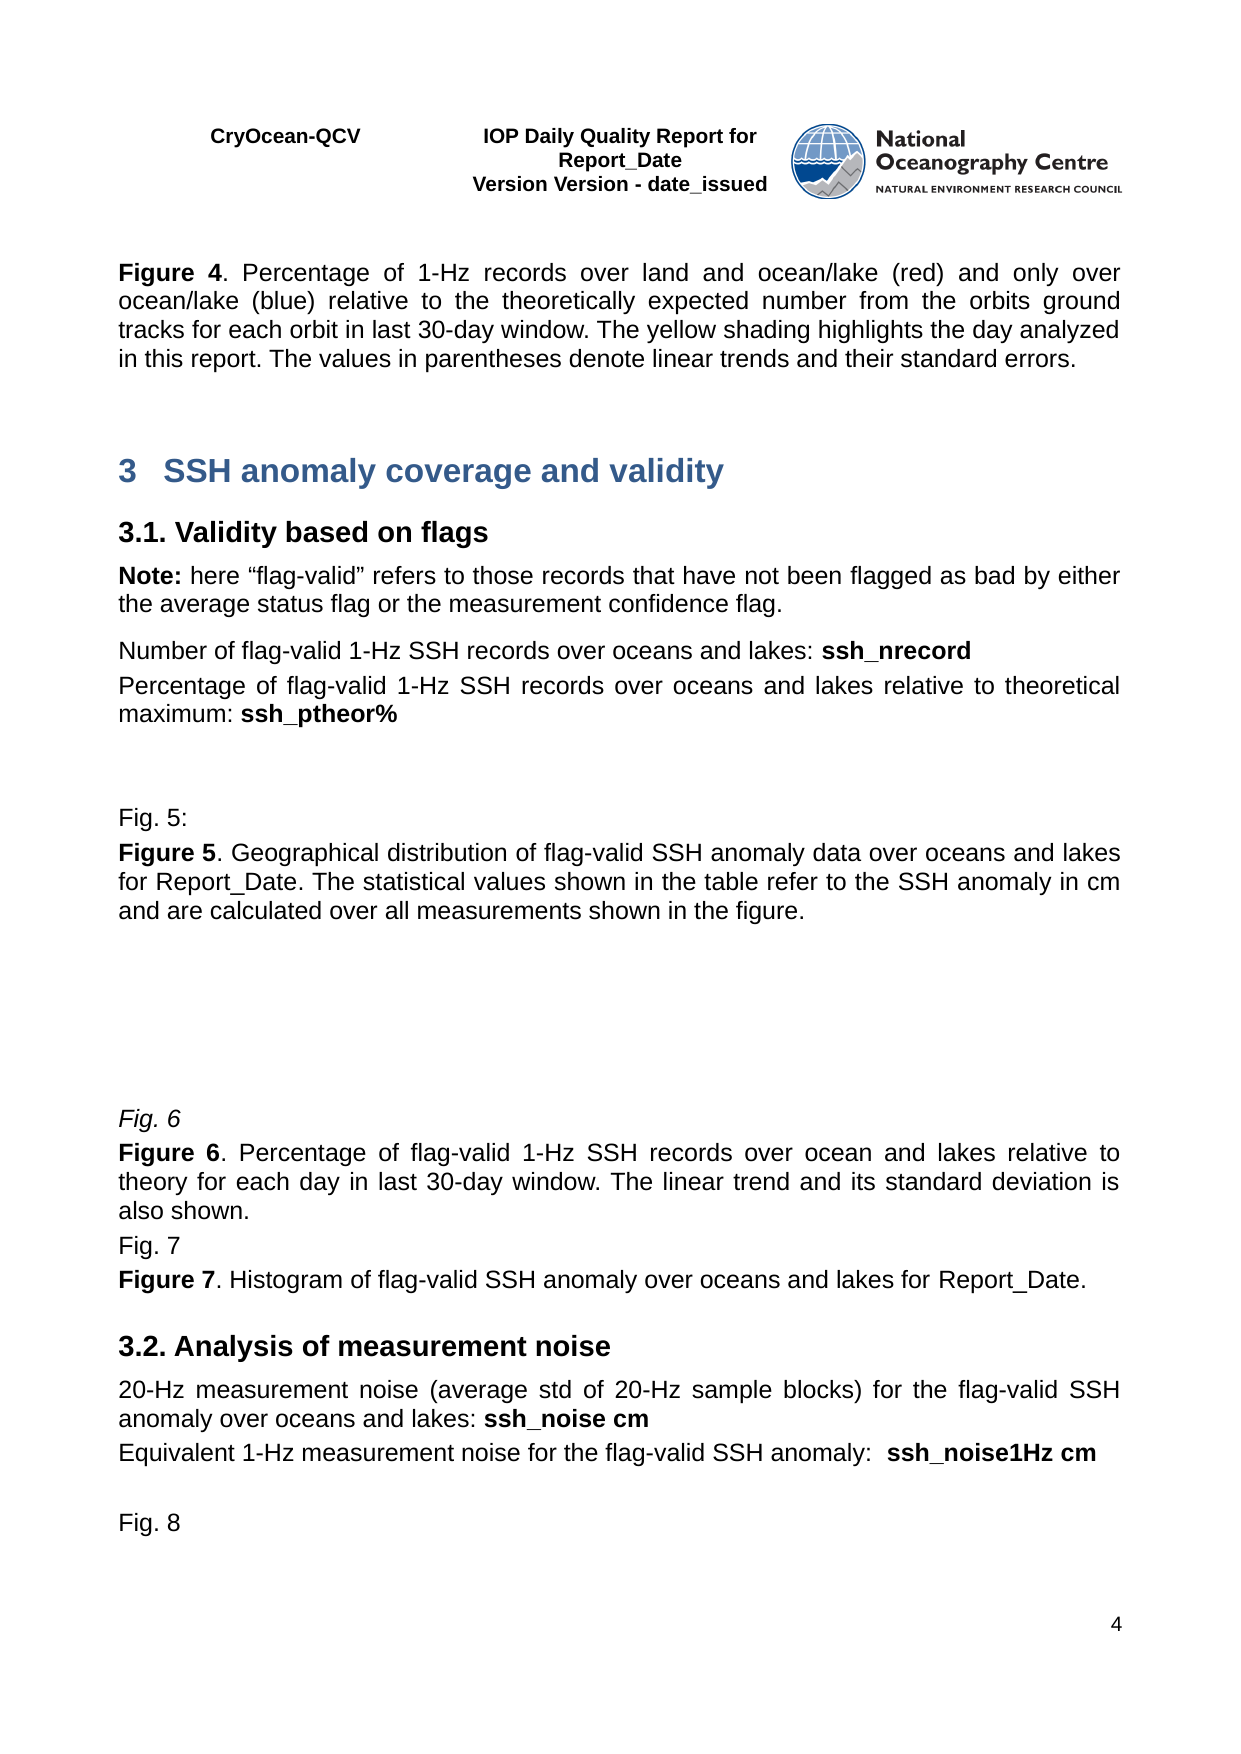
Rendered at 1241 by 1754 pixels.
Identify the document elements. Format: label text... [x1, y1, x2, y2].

text Fig. 8 [118, 1508, 1122, 1536]
text Equivalent 1-Hz measurement noise for the flag-valid SSH anomaly: ssh_noise1Hz cm [118, 1438, 1122, 1467]
text Fig. 5: [118, 803, 1122, 832]
text 20-Hz measurement noise (average std of 20-Hz sample blocks) for the flag-valid SSH anomaly over oceans and lakes: ssh_noise cm [118, 1375, 1122, 1432]
text Figure 7. Histogram of flag-valid SSH anomaly over oceans and lakes for Report_Date. [118, 1265, 1122, 1294]
text Fig. 7 [118, 1231, 1122, 1259]
text Note: here “flag-valid” refers to those records that have not been flagged as bad by either the average status flag or the measurement confidence flag. [118, 561, 1122, 618]
text Figure 5. Geographical distribution of flag-valid SSH anomaly data over oceans and lakes for Report_Date. The statistical values shown in the table refer to the SSH anomaly in cm and are calculated over all measurements shown in the figure. [118, 838, 1122, 924]
text 3.1. Validity based on flags [118, 515, 1122, 548]
text Fig. 6 [118, 1104, 1122, 1132]
subtitle SSH anomaly coverage and validity [118, 451, 1122, 490]
text 3.2. Analysis of measurement noise [118, 1329, 1122, 1362]
text Figure 6. Percentage of flag-valid 1-Hz SSH records over ocean and lakes relative to theory for each day in last 30-day window. The linear trend and its standard deviation is also shown. [118, 1138, 1122, 1225]
text Number of flag-valid 1-Hz SSH records over oceans and lakes: ssh_nrecord [118, 636, 1122, 665]
text Figure 4. Percentage of 1-Hz records over land and ocean/lake (red) and only over ocean/lake (blue) relative to the theoretically expected number from the orbits ground tracks for each orbit in last 30-day window. The yellow shading highlights the day analyzed in this report. The values in parentheses denote linear trends and their standard errors. [118, 257, 1122, 372]
text Percentage of flag-valid 1-Hz SSH records over oceans and lakes relative to theoretical maximum: ssh_ptheor% [118, 671, 1122, 728]
